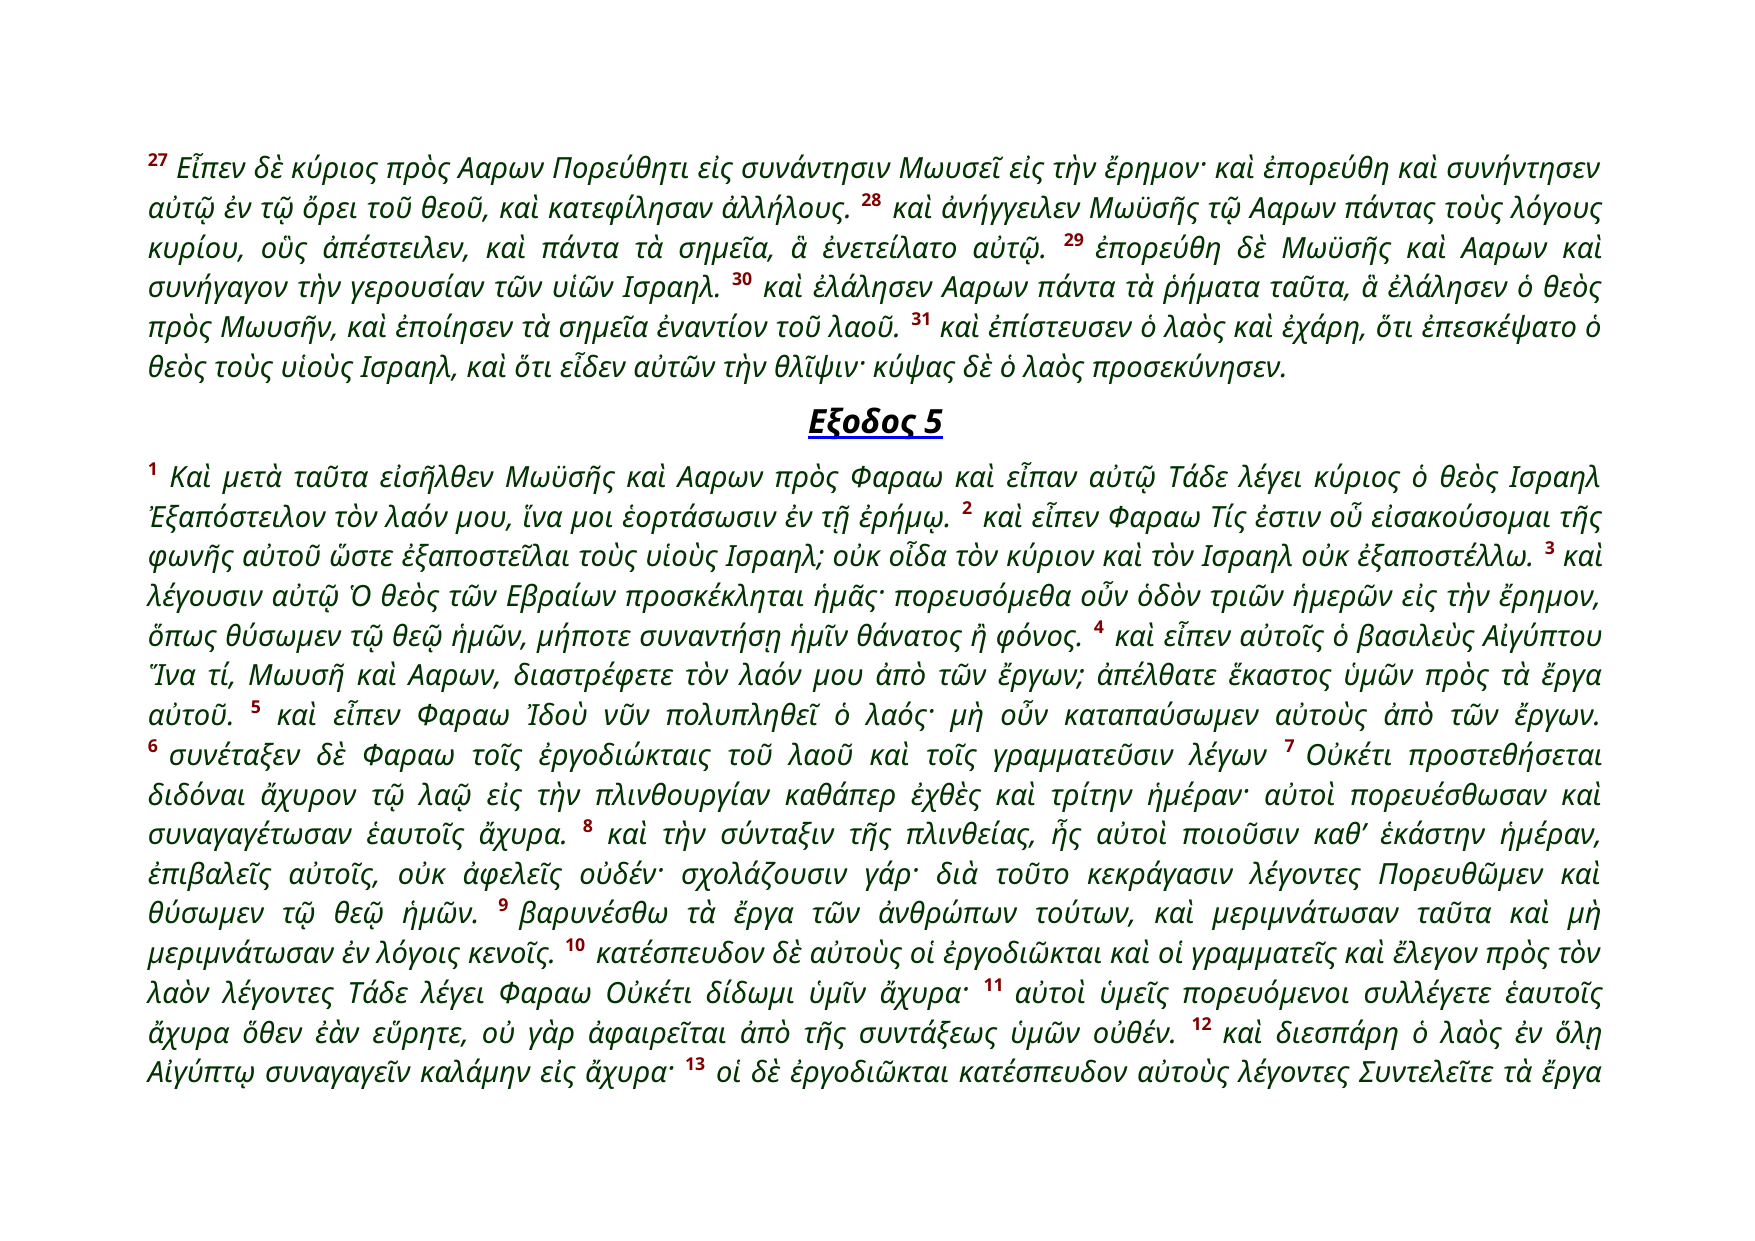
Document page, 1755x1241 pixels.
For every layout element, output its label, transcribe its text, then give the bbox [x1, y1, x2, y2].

text Εξοδος 5 [148, 398, 1606, 444]
text 1 Καὶ μετὰ ταῦτα εἰσῆλθεν Μωϋσῆς καὶ Ααρων πρὸς Φαραω καὶ εἶπαν αὐτῷ Τάδε λέγει κύριος ὁ θεὸς Ισραηλ Ἐξαπόστειλον τὸν λαόν μου, ἵνα μοι ἑορτάσωσιν ἐν τῇ ἐρήμῳ. 2 καὶ εἶπεν Φαραω Τίς ἐστιν οὗ εἰσακούσομαι τῆς φωνῆς αὐτοῦ ὥστε ἐξαποστεῖλαι τοὺς υἱοὺς Ισραηλ; οὐκ οἶδα τὸν κύριον καὶ τὸν Ισραηλ οὐκ ἐξαποστέλλω. 3 καὶ λέγουσιν αὐτῷ Ὁ θεὸς τῶν Εβραίων προσκέκληται ἡμᾶς· πορευσόμεθα οὖν ὁδὸν τριῶν ἡμερῶν εἰς τὴν ἔρημον, ὅπως θύσωμεν τῷ θεῷ ἡμῶν, μήποτε συναντήσῃ ἡμῖν θάνατος ἢ φόνος. 4 καὶ εἶπεν αὐτοῖς ὁ βασιλεὺς Αἰγύπτου Ἵνα τί, Μωυσῆ καὶ Ααρων, διαστρέφετε τὸν λαόν μου ἀπὸ τῶν ἔργων; ἀπέλθατε ἕκαστος ὑμῶν πρὸς τὰ ἔργα αὐτοῦ. 5 καὶ εἶπεν Φαραω Ἰδοὺ νῦν πολυπληθεῖ ὁ λαός· μὴ οὖν καταπαύσωμεν αὐτοὺς ἀπὸ τῶν ἔργων. 6 συνέταξεν δὲ Φαραω τοῖς ἐργοδιώκταις τοῦ λαοῦ καὶ τοῖς γραμματεῦσιν λέγων 7 Οὐκέτι προστεθήσεται διδόναι ἄχυρον τῷ λαῷ εἰς τὴν πλινθουργίαν καθάπερ ἐχθὲς καὶ τρίτην ἡμέραν· αὐτοὶ πορευέσθωσαν καὶ συναγαγέτωσαν ἑαυτοῖς ἄχυρα. 8 καὶ τὴν σύνταξιν τῆς πλινθείας, ἧς αὐτοὶ ποιοῦσιν καθ’ ἑκάστην ἡμέραν, ἐπιβαλεῖς αὐτοῖς, οὐκ ἀφελεῖς οὐδέν· σχολάζουσιν γάρ· διὰ τοῦτο κεκράγασιν λέγοντες Πορευθῶμεν καὶ θύσωμεν τῷ θεῷ ἡμῶν. 9 βαρυνέσθω τὰ ἔργα τῶν ἀνθρώπων τούτων, καὶ μεριμνάτωσαν ταῦτα καὶ μὴ μεριμνάτωσαν ἐν λόγοις κενοῖς. 10 κατέσπευδον δὲ αὐτοὺς οἱ ἐργοδιῶκται καὶ οἱ γραμματεῖς καὶ ἔλεγον πρὸς τὸν λαὸν λέγοντες Τάδε λέγει Φαραω Οὐκέτι δίδωμι ὑμῖν ἄχυρα· 11 αὐτοὶ ὑμεῖς πορευόμενοι συλλέγετε ἑαυτοῖς ἄχυρα ὅθεν ἐὰν εὕρητε, οὐ γὰρ ἀφαιρεῖται ἀπὸ τῆς συντάξεως ὑμῶν οὐθέν. 12 καὶ διεσπάρη ὁ λαὸς ἐν ὅλῃ Αἰγύπτῳ συναγαγεῖν καλάμην εἰς ἄχυρα· 13 οἱ δὲ ἐργοδιῶκται κατέσπευδον αὐτοὺς λέγοντες Συντελεῖτε τὰ ἔργα [148, 456, 1606, 1091]
text 27 Εἶπεν δὲ κύριος πρὸς Ααρων Πορεύθητι εἰς συνάντησιν Μωυσεῖ εἰς τὴν ἔρημον· καὶ ἐπορεύθη καὶ συνήντησεν αὐτῷ ἐν τῷ ὄρει τοῦ θεοῦ, καὶ κατεφίλησαν ἀλλήλους. 28 καὶ ἀνήγγειλεν Μωϋσῆς τῷ Ααρων πάντας τοὺς λόγους κυρίου, οὓς ἀπέστειλεν, καὶ πάντα τὰ σημεῖα, ἃ ἐνετείλατο αὐτῷ. 29 ἐπορεύθη δὲ Μωϋσῆς καὶ Ααρων καὶ συνήγαγον τὴν γερουσίαν τῶν υἱῶν Ισραηλ. 30 καὶ ἐλάλησεν Ααρων πάντα τὰ ῥήματα ταῦτα, ἃ ἐλάλησεν ὁ θεὸς πρὸς Μωυσῆν, καὶ ἐποίησεν τὰ σημεῖα ἐναντίον τοῦ λαοῦ. 31 καὶ ἐπίστευσεν ὁ λαὸς καὶ ἐχάρη, ὅτι ἐπεσκέψατο ὁ θεὸς τοὺς υἱοὺς Ισραηλ, καὶ ὅτι εἶδεν αὐτῶν τὴν θλῖψιν· κύψας δὲ ὁ λαὸς προσεκύνησεν. [148, 148, 1606, 386]
